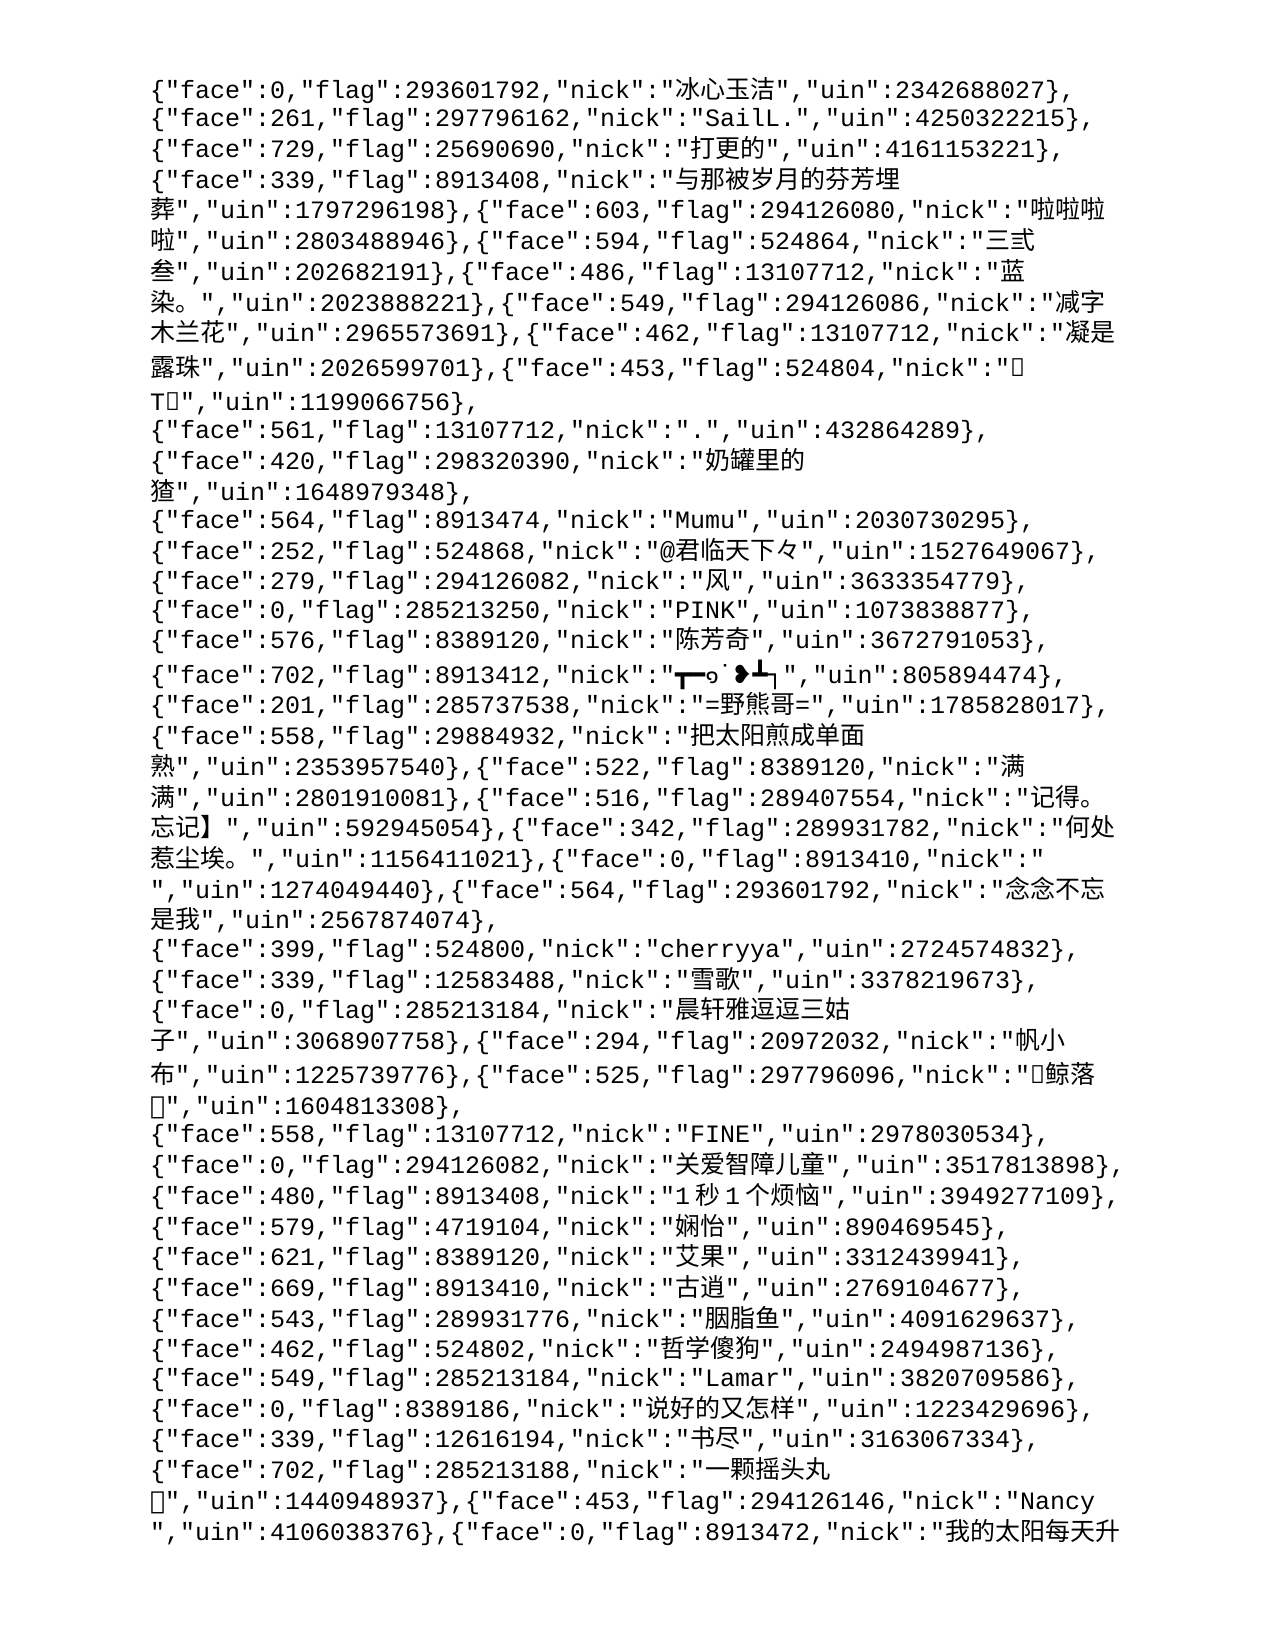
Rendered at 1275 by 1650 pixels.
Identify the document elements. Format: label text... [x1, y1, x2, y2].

text {"retcode":0,"result":{"friends":[{"flag":32,"uin":1977672877,"categories":8},{"flag":4,"uin":181332434,"categories":1},{"flag":16,"uin":1088436431,"categories":4},{"flag":0,"uin":941096745,"categories":0},{"flag":0,"uin":1585151611,"categories":0},{"flag":32,"uin":1805276168,"categories":8},{"flag":4,"uin":4096305117,"categories":1},{"flag":56,"uin":286207818,"categories":14},{"flag":24,"uin":1125327405,"categories":6},{"flag":0,"uin":1497473138,"categories":0},{"flag":0,"uin":2739990128,"categories":0},{"flag":0,"uin":1983256516,"categories":0},{"flag":4,"uin":2388335033,"categories":1},{"flag":40,"uin":1147705927,"categories":10},{"flag":52,"uin":2530017767,"categories":13},{"flag":24,"uin":1026406039,"categories":6},{"flag":52,"uin":1375142875,"categories":13},{"flag":60,"uin":741902648,"categories":15},{"flag":0,"uin":4017862415,"categories":0},{"flag":0,"uin":1029088018,"categories":0},{"flag":0,"uin":3264467930,"categories":0},{"flag":0,"uin":1390006806,"categories":0},{"flag":0,"uin":2059604775,"categories":0},{"flag":40,"uin":2039282992,"categories":10},{"flag":0,"uin":1748315047,"categories":0},{"flag":16,"uin":3395792869,"categories":4},{"flag":52,"uin":338614470,"categories":13},{"flag":32,"uin":2291420747,"categories":8},{"flag":56,"uin":3714169466,"categories":14},{"flag":60,"uin":2853954420,"categories":15},{"flag":0,"uin":2028112766,"categories":0},{"flag":52,"uin":3721554358,"categories":13},{"flag":40,"uin":3941231838,"categories":10},{"flag":0,"uin":2887505048,"categories":0},{"flag":0,"uin":2039443837,"categories":0},{"flag":40,"uin":1103178674,"categories":10},{"flag":8,"uin":2213006936,"categories":2},{"flag":52,"uin":3453345269,"categories":13},{"flag":16,"uin":2195235714,"categories":4},{"flag":32,"uin":3367345670,"categories":8},{"flag":4,"uin":3749770206,"categories":1},{"flag":4,"uin":2217980774,"categories":1},{"flag":32,"uin":1768968391,"categories":8},{"flag":8,"uin":3068714852,"categories":2},{"flag":4,"uin":762383890,"categories":1},{"flag":28,"uin":404339376,"categories":7},{"flag":0,"uin":2804606680,"categories":0},{"flag":4,"uin":3340055802,"categories":1},{"flag":56,"uin":173571341,"categories":14},{"flag":40,"uin":3486101389,"categories":10},{"flag":0,"uin":3767128771,"categories":0},{"flag":4,"uin":557137673,"categories":1},{"flag":0,"uin":2694880204,"categories":0},{"flag":4,"uin":2496045888,"categories":1},{"flag":0,"uin":503024004,"categories":0},{"flag":8,"uin":872796548,"categories":2},{"flag":8,"uin":423615412,"categories":2},{"flag":8,"uin":3059888435,"categories":2},{"flag":16,"uin":3783015922,"categories":4},{"flag":0,"uin":4081762853,"categories":0},{"flag":56,"uin":953196783,"categories":14},{"flag":4,"uin":994577360,"categories":1},{"flag":0,"uin":1193299925,"categories":0},{"flag":16,"uin":2540143575,"categories":4},{"flag":16,"uin":3827644828,"categories":4},{"flag":16,"uin":24371531,"categories":4},{"flag":0,"uin":1838484033,"categories":0},{"flag":40,"uin":742731984,"categories":10},{"flag":4,"uin":3745815829,"categories":1},{"flag":52,"uin":2012332422,"categories":13},{"flag":4,"uin":3047749658,"categories":1},{"flag":40,"uin":3556411222,"categories":10},{"flag":4,"uin":2701913422,"categories":1},{"flag":12,"uin":846741097,"categories":3},{"flag":0,"uin":3679184373,"categories":0},{"flag":0,"uin":2201253718,"categories":0},{"flag":56,"uin":368944306,"categories":14},{"flag":0,"uin":1355657380,"categories":0},{"flag":4,"uin":2314820738,"categories":1},{"flag":4,"uin":2523780541,"categories":1},{"flag":4,"uin":1967295926,"categories":1},{"flag":60,"uin":3025752515,"categories":15},{"flag":8,"uin":2972743509,"categories":2},{"flag":0,"uin":672544641,"categories":0},{"flag":4,"uin":870121305,"categories":1},{"flag":8,"uin":103862768,"categories":2},{"flag":8,"uin":2204872800,"categories":2},{"flag":4,"uin":2664429340,"categories":1},{"flag":28,"uin":2154140065,"categories":7},{"flag":0,"uin":422325932,"categories":0},{"flag":52,"uin":3712918149,"categories":13},{"flag":60,"uin":1078311989,"categories":15},{"flag":4,"uin":3684174950,"categories":1},{"flag":0,"uin":3094356795,"categories":0},{"flag":8,"uin":1661527163,"categories":2},{"flag":180,"uin":2423761838,"categories":13},{"flag":0,"uin":454094870,"categories":0},{"flag":52,"uin":2529801540,"categories":13},{"flag":4,"uin":4141049519,"categories":1},{"flag":16,"uin":2283606403,"categories":4},{"flag":4,"uin":2065586646,"categories":1},{"flag":4,"uin":3851402153,"categories":1},{"flag":0,"uin":3277047291,"categories":0},{"flag":4,"uin":1936321019,"categories":1},{"flag":16,"uin":4235856648,"categories":4},{"flag":52,"uin":3076685576,"categories":13},{"flag":52,"uin":1316903305,"categories":13},{"flag":0,"uin":4195509427,"categories":0},{"flag":8,"uin":3044831726,"categories":2},{"flag":56,"uin":820228441,"categories":14},{"flag":4,"uin":3386157348,"categories":1},{"flag":4,"uin":531222214,"categories":1},{"flag":4,"uin":2642720843,"categories":1},{"flag":56,"uin":3659999570,"categories":14},{"flag":60,"uin":54246419,"categories":15},{"flag":24,"uin":4260761366,"categories":6},{"flag":4,"uin":3297378557,"categories":1},{"flag":0,"uin":4268887161,"categories":0},{"flag":0,"uin":1633070284,"categories":0},{"flag":0,"uin":541297462,"categories":0},{"flag":8,"uin":3866683781,"categories":2},{"flag":16,"uin":3149378299,"categories":4},{"flag":24,"uin":358662936,"categories":6},{"flag":0,"uin":473553330,"categories":0},{"flag":56,"uin":2077016718,"categories":14},{"flag":40,"uin":1738680229,"categories":10},{"flag":56,"uin":2253793653,"categories":14},{"flag":8,"uin":2037083134,"categories":2},{"flag":0,"uin":820429602,"categories":0},{"flag":0,"uin":1019040402,"categories":0},{"flag":40,"uin":2493090829,"categories":10},{"flag":8,"uin":2929705342,"categories":2},{"flag":36,"uin":460677229,"categories":9},{"flag":56,"uin":3455013325,"categories":14},{"flag":40,"uin":2850645815,"categories":10},{"flag":4,"uin":3277943363,"categories":1},{"flag":60,"uin":680821533,"categories":15},{"flag":16,"uin":2568018606,"categories":4},{"flag":8,"uin":3793664627,"categories":2},{"flag":40,"uin":1190783551,"categories":10},{"flag":0,"uin":2066798362,"categories":0},{"flag":16,"uin":91356596,"categories":4},{"flag":40,"uin":4095632478,"categories":10},{"flag":16,"uin":1733302369,"categories":4},{"flag":0,"uin":2792243439,"categories":0},{"flag":40,"uin":4005201857,"categories":10},{"flag":4,"uin":3262958785,"categories":1},{"flag":0,"uin":3654423141,"categories":0},{"flag":0,"uin":3343422046,"categories":0},{"flag":16,"uin":1577047633,"categories":4},{"flag":4,"uin":49380132,"categories":1},{"flag":24,"uin":3720171744,"categories":6},{"flag":16,"uin":3284866365,"categories":4},{"flag":56,"uin":671367841,"categories":14},{"flag":40,"uin":4246366141,"categories":10},{"flag":4,"uin":1269370612,"categories":1},{"flag":12,"uin":777581083,"categories":3},{"flag":16,"uin":1908794158,"categories":4},{"flag":28,"uin":1720972474,"categories":7},{"flag":16,"uin":3474328382,"categories":4},{"flag":52,"uin":2214464719,"categories":13},{"flag":0,"uin":1113654174,"categories":0},{"flag":0,"uin":1924991718,"categories":0},{"flag":40,"uin":1646577952,"categories":10},{"flag":0,"uin":4195594865,"categories":0},{"flag":56,"uin":1529899454,"categories":14},{"flag":16,"uin":1431876177,"categories":4},{"flag":40,"uin":2513566115,"categories":10},{"flag":12,"uin":2342688027,"categories":3},{"flag":60,"uin":4250322215,"categories":15},{"flag":56,"uin":4161153221,"categories":14},{"flag":0,"uin":1797296198,"categories":0},{"flag":56,"uin":2803488946,"categories":14},{"flag":8,"uin":202682191,"categories":2},{"flag":0,"uin":2023888221,"categories":0},{"flag":0,"uin":2965573691,"categories":0},{"flag":12,"uin":2026599701,"categories":3},{"flag":48,"uin":1199066756,"categories":12},{"flag":8,"uin":432864289,"categories":2},{"flag":0,"uin":1648979348,"categories":0},{"flag":8,"uin":2030730295,"categories":2},{"flag":36,"uin":1527649067,"categories":9},{"flag":56,"uin":3633354779,"categories":14},{"flag":16,"uin":1073838877,"categories":4},{"flag":0,"uin":3672791053,"categories":0},{"flag":0,"uin":805894474,"categories":0},{"flag":60,"uin":1785828017,"categories":15},{"flag":60,"uin":2353957540,"categories":15},{"flag":16,"uin":2801910081,"categories":4},{"flag":24,"uin":592945054,"categories":6},{"flag":0,"uin":1156411021,"categories":0},{"flag":4,"uin":1274049440,"categories":1},{"flag":16,"uin":2567874074,"categories":4},{"flag":56,"uin":2724574832,"categories":14},{"flag":40,"uin":3378219673,"categories":10},{"flag":56,"uin":3068907758,"categories":14},{"flag":16,"uin":1225739776,"categories":4},{"flag":56,"uin":1604813308,"categories":14},{"flag":0,"uin":2978030534,"categories":0},{"flag":4,"uin":3517813898,"categories":1},{"flag":16,"uin":3949277109,"categories":4},{"flag":12,"uin":890469545,"categories":3},{"flag":16,"uin":3312439941,"categories":4},{"flag":8,"uin":2769104677,"categories":2},{"flag":40,"uin":4091629637,"categories":10},{"flag":4,"uin":2494987136,"categories":1},{"flag":0,"uin":3820709586,"categories":0},{"flag":4,"uin":1223429696,"categories":1},{"flag":0,"uin":3163067334,"categories":0},{"flag":56,"uin":1440948937,"categories":14},{"flag":24,"uin":4106038376,"categories":6},{"flag":0,"uin":4213490044,"categories":0},{"flag":16,"uin":104731760,"categories":4},{"flag":4,"uin":1378558763,"categories":1},{"flag":24,"uin":1716309025,"categories":6},{"flag":24,"uin":2577553388,"categories":6},{"flag":24,"uin":2113477161,"categories":6},{"flag":40,"uin":763811300,"categories":10},{"flag":56,"uin":1277261631,"categories":14},{"flag":4,"uin":1156618760,"categories":1},{"flag":40,"uin":1538845058,"categories":10},{"flag":40,"uin":3817764977,"categories":10},{"flag":8,"uin":4095309896,"categories":2},{"flag":8,"uin":4189826169,"categories":2},{"flag":16,"uin":2210825551,"categories":4},{"flag":24,"uin":1852029622,"categories":6},{"flag":0,"uin":365713189,"categories":0},{"flag":56,"uin":3806751814,"categories":14},{"flag":0,"uin":861491298,"categories":0},{"flag":36,"uin":1097773474,"categories":9},{"flag":0,"uin":1570744274,"categories":0},{"flag":56,"uin":4256126939,"categories":14},{"flag":0,"uin":3350965508,"categories":0},{"flag":40,"uin":950237266,"categories":10},{"flag":0,"uin":151684000,"categories":0},{"flag":40,"uin":1441627253,"categories":10},{"flag":56,"uin":687799544,"categories":14},{"flag":56,"uin":1772588817,"categories":14},{"flag":8,"uin":27297742,"categories":2},{"flag":16,"uin":1928697133,"categories":4},{"flag":8,"uin":308911789,"categories":2},{"flag":0,"uin":1561562393,"categories":0},{"flag":56,"uin":274465593,"categories":14},{"flag":56,"uin":214623348,"categories":14},{"flag":24,"uin":3371971021,"categories":6},{"flag":24,"uin":2718128011,"categories":6},{"flag":40,"uin":785644274,"categories":10},{"flag":56,"uin":3877792724,"categories":14},{"flag":24,"uin":1645723024,"categories":6},{"flag":40,"uin":1695307879,"categories":10},{"flag":40,"uin":793715980,"categories":10},{"flag":0,"uin":686188473,"categories":0},{"flag":40,"uin":4106253649,"categories":10},{"flag":24,"uin":2899526214,"categories":6},{"flag":8,"uin":1110137406,"categories":2},{"flag":8,"uin":2580704359,"categories":2},{"flag":8,"uin":2050968098,"categories":2},{"flag":8,"uin":627799510,"categories":2},{"flag":0,"uin":799614558,"categories":0},{"flag":60,"uin":1133013151,"categories":15},{"flag":40,"uin":1934469538,"categories":10},{"flag":28,"uin":2806771956,"categories":7},{"flag":4,"uin":4051144137,"categories":1},{"flag":4,"uin":1758883317,"categories":1},{"flag":0,"uin":1966274612,"categories":0},{"flag":40,"uin":2112703993,"categories":10},{"flag":36,"uin":602181312,"categories":9},{"flag":16,"uin":2512670497,"categories":4},{"flag":24,"uin":1917702288,"categories":6},{"flag":16,"uin":3708862873,"categories":4},{"flag":40,"uin":249442008,"categories":10},{"flag":60,"uin":1833509900,"categories":15},{"flag":0,"uin":887594263,"categories":0},{"flag":32,"uin":766497619,"categories":8},{"flag":24,"uin":2638781884,"categories":6},{"flag":0,"uin":3085155043,"categories":0},{"flag":24,"uin":3758830631,"categories":6},{"flag":0,"uin":1323525072,"categories":0},{"flag":56,"uin":4176151438,"categories":14},{"flag":56,"uin":3510012239,"categories":14},{"flag":24,"uin":4193103269,"categories":6},{"flag":40,"uin":4239830383,"categories":10},{"flag":56,"uin":2377771958,"categories":14},{"flag":0,"uin":1726221749,"categories":0},{"flag":12,"uin":2861633915,"categories":3},{"flag":56,"uin":3004507308,"categories":14},{"flag":12,"uin":1824214288,"categories":3},{"flag":24,"uin":320664662,"categories":6},{"flag":52,"uin":3762129043,"categories":13},{"flag":0,"uin":2417659070,"categories":0},{"flag":8,"uin":1630280990,"categories":2},{"flag":40,"uin":3053634866,"categories":10},{"flag":0,"uin":1383364091,"categories":0},{"flag":24,"uin":948901744,"categories":6},{"flag":24,"uin":452606520,"categories":6},{"flag":0,"uin":1430148815,"categories":0},{"flag":56,"uin":2361233545,"categories":14},{"flag":4,"uin":2607342395,"categories":1},{"flag":60,"uin":2514390106,"categories":15},{"flag":0,"uin":3212298566,"categories":0},{"flag":0,"uin":1180436080,"categories":0},{"flag":8,"uin":620934961,"categories":2},{"flag":0,"uin":1453307694,"categories":0},{"flag":28,"uin":4186464775,"categories":7},{"flag":0,"uin":1742243536,"categories":0},{"flag":0,"uin":1023362171,"categories":0}],"marknames":[{"uin":1977672877,"markname":"麦水科","type":0},{"uin":1088436431,"markname":"钟玲","type":0},{"uin":1585151611,"markname":"崔","type":0},{"uin":1805276168,"markname":"徐庆钟","type":0},{"uin":4096305117,"markname":"林佳豪","type":0},{"uin":286207818,"markname":"郭芳","type":0},{"uin":1125327405,"markname":"任传佳","type":0},{"uin":1497473138,"markname":"武汉地区负责人","type":0},{"uin":2739990128,"markname":"二中","type":0},{"uin":1983256516,"markname":"宋红莹教官","type":0},{"uin":2388335033,"markname":"张家豪","type":0},{"uin":1147705927,"markname":"虞达靖(十二届)","type":0},{"uin":2530017767,"markname":"麦薇","type":0},{"uin":1026406039,"markname":"卢涵","type":0},{"uin":1375142875,"markname":"欧琳","type":0},{"uin":741902648,"markname":"何桦","type":0},{"uin":4017862415,"markname":"刘洋","type":0},{"uin":1029088018,"markname":"。。。。。","type":0},{"uin":1390006806,"markname":"qq音速家族","type":0},{"uin":2059604775,"markname":"张晟凯自强","type":0},{"uin":2039282992,"markname":"鄂永芳","type":0},{"uin":1748315047,"markname":"小哄~(^V^)","type":0},{"uin":3395792869,"markname":"鸭子","type":0},{"uin":338614470,"markname":"杨泽敏","type":0},{"uin":3714169466,"markname":"廖敏","type":0},{"uin":2853954420,"markname":"罗家霖","type":0},{"uin":2028112766,"markname":"周雨梅","type":0},{"uin":3721554358,"markname":"赵珊莹","type":0},{"uin":3941231838,"markname":"十三届：李勇浩","type":0},{"uin":2887505048,"markname":"柳高地信学妹","type":0},{"uin":2039443837,"markname":"李万哲","type":0},{"uin":1103178674,"markname":"写作部：曾建姣","type":0},{"uin":2213006936,"markname":"陆秋丹","type":0},{"uin":3453345269,"markname":"张人干","type":0},{"uin":2195235714,"markname":"莫惠琴","type":0},{"uin":3367345670,"markname":"龙旭达","type":0},{"uin":3749770206,"markname":"黄维正","type":0},{"uin":2217980774,"markname":"大头","type":0},{"uin":3068714852,"markname":"赖系","type":0},{"uin":762383890,"markname":"大头","type":0},{"uin":2804606680,"markname":"吴锦波","type":0},{"uin":3340055802,"markname":"董斯斯","type":0},{"uin":173571341,"markname":"潘晓芸","type":0},{"uin":3486101389,"markname":"董婷婷","type":0},{"uin":3767128771,"markname":"15-资环-杨航025-116","type":0},{"uin":557137673,"markname":"虞思皓","type":0},{"uin":2694880204,"markname":"地信制图江燕桦","type":0},{"uin":2496045888,"markname":"啊蒋","type":0},{"uin":503024004,"markname":"王玥瑶","type":0},{"uin":872796548,"markname":" 冼蕾","type":0},{"uin":423615412,"markname":"潘泓江","type":0},{"uin":3059888435,"markname":"董霖明","type":0},{"uin":3783015922,"markname":"董富瑞","type":0},{"uin":4081762853,"markname":"15-地信-武景岳","type":0},{"uin":953196783,"markname":"邱闲","type":0},{"uin":994577360,"markname":"陈刘云","type":0},{"uin":1193299925,"markname":"略懂-康雨豪","type":0},{"uin":2540143575,"markname":"董鑫明","type":0},{"uin":3827644828,"markname":"N≡N","type":0},{"uin":24371531,"markname":"廖频","type":0},{"uin":1838484033,"markname":"15-地信-张慧","type":0},{"uin":742731984,"markname":"副社长李青云","type":0},{"uin":3745815829,"markname":"黎明兵","type":0},{"uin":2012332422,"markname":"潘俊霖","type":0},{"uin":3047749658,"markname":"董刚玉","type":0},{"uin":3556411222,"markname":"岑祚保","type":0},{"uin":2701913422,"markname":"冯月的mam","type":0},{"uin":846741097,"markname":"大姑姑","type":0},{"uin":3679184373,"markname":"冯玉乾","type":0},{"uin":2201253718,"markname":"14柳高徐汐","type":0},{"uin":368944306,"markname":"蒋跃兰","type":0},{"uin":1355657380,"markname":"学姐14号兰志娴","type":0},{"uin":2314820738,"markname":"李希靖","type":0},{"uin":2523780541,"markname":"李慧雯","type":0},{"uin":1967295926,"markname":"韦静茜","type":0},{"uin":3025752515,"markname":"谭济莎","type":0},{"uin":2972743509,"markname":"张强","type":0},{"uin":672544641,"markname":"14-地信-李郑宇","type":0},{"uin":870121305,"markname":"黎俊麟","type":0},{"uin":103862768,"markname":"邱俊源","type":0},{"uin":2204872800,"markname":"邓荻琛","type":0},{"uin":2664429340,"markname":"林楚莹","type":0},{"uin":422325932,"markname":"惠紫卿","type":0},{"uin":3712918149,"markname":"梁翀","type":0},{"uin":1078311989,"markname":"黄柳君","type":0},{"uin":3684174950,"markname":" 朱思娜","type":0},{"uin":3094356795,"markname":"谢煜晨","type":0},{"uin":1661527163,"markname":"豪弟","type":0},{"uin":2423761838,"markname":"黄振旸","type":0},{"uin":454094870,"markname":"何晓辉","type":0},{"uin":2529801540,"markname":"黄晨","type":0},{"uin":4141049519,"markname":"张灵玉","type":0},{"uin":2283606403,"markname":"妹","type":0},{"uin":2065586646,"markname":"陈俪萱","type":0},{"uin":3851402153,"markname":"于春堃","type":0},{"uin":3277047291,"markname":" 地信3班 朱正","type":0},{"uin":1936321019,"markname":"吴凌","type":0},{"uin":4235856648,"markname":"许艺龄","type":0},{"uin":3076685576,"markname":"邱昱","type":0},{"uin":1316903305,"markname":"严焱","type":0},{"uin":4195509427,"markname":"遥感陈江媛","type":0},{"uin":3044831726,"markname":"邓沂昕","type":0},{"uin":820228441,"markname":"李浩玮","type":0},{"uin":3386157348,"markname":"蒋晓君","type":0},{"uin":531222214,"markname":"韦德力","type":0},{"uin":2642720843,"markname":"覃思琦","type":0},{"uin":3659999570,"markname":"卢芳安","type":0},{"uin":54246419,"markname":"覃丽冰","type":0},{"uin":4260761366,"markname":"罗静","type":0},{"uin":3297378557,"markname":"周鹏祥","type":0},{"uin":4268887161,"markname":"15-资环-慕航116","type":0},{"uin":1633070284,"markname":"社会学 叶佳韵","type":0},{"uin":541297462,"markname":"刘宇森","type":0},{"uin":3866683781,"markname":"莫丹琳","type":0},{"uin":3149378299,"markname":"林瑶","type":0},{"uin":358662936,"markname":"梁国芳","type":0},{"uin":473553330,"markname":"胡琦","type":0},{"uin":2077016718,"markname":"刘科龙","type":0},{"uin":1738680229,"markname":"写作部：张慧敏","type":0},{"uin":2253793653,"markname":"李梦洁","type":0},{"uin":2037083134,"markname":"梁舒","type":0},{"uin":820429602,"markname":"金逸陶","type":0},{"uin":1019040402,"markname":"产品组 李耳冉","type":0},{"uin":2493090829,"markname":"董秀珍","type":0},{"uin":2929705342,"markname":"恒星","type":0},{"uin":460677229,"markname":"陶建宁","type":0},{"uin":3455013325,"markname":"钟瑞彬","type":0},{"uin":2850645815,"markname":"钟奋忠","type":0},{"uin":3277943363,"markname":"钟杭利","type":0},{"uin":680821533,"markname":"欧婷","type":0},{"uin":2568018606,"markname":"陈日红","type":0},{"uin":3793664627,"markname":"陶玉华","type":0},{"uin":1190783551,"markname":"钟奋忠","type":0},{"uin":2066798362,"markname":"程家伟","type":0},{"uin":91356596,"markname":" 覃邡蘇","type":0},{"uin":4095632478,"markname":"宣传部：卿宁","type":0},{"uin":1733302369,"markname":"程榜昇","type":0},{"uin":2792243439,"markname":"中文-李雯","type":0},{"uin":4005201857,"markname":"人事部；植成园","type":0},{"uin":3262958785,"markname":"何清","type":0},{"uin":3654423141,"markname":"雷超然","type":0},{"uin":3343422046,"markname":"吕剑伦","type":0},{"uin":1577047633,"markname":"李阳","type":0},{"uin":49380132,"markname":"容叶枫","type":0},{"uin":3720171744,"markname":"黄怡","type":0},{"uin":3284866365,"markname":"谢佳秀","type":0},{"uin":671367841,"markname":"贾哲铖","type":0},{"uin":4246366141,"markname":"编辑部:麦素娇","type":0},{"uin":1269370612,"markname":"杨懿","type":0},{"uin":777581083,"markname":"小姑姑","type":0},{"uin":3474328382,"markname":"黄芃曦","type":0},{"uin":2214464719,"markname":"何梓妍","type":0},{"uin":1113654174,"markname":"金星","type":0},{"uin":1924991718,"markname":"杨钦","type":0},{"uin":1646577952,"markname":"美编部：郑世龙","type":0},{"uin":4195594865,"markname":"陈施旅","type":0},{"uin":1529899454,"markname":"潘秋连","type":0},{"uin":1431876177,"markname":"钟云萍","type":0},{"uin":2513566115,"markname":"苏群超","type":0},{"uin":4250322215,"markname":"梁帆","type":0},{"uin":4161153221,"markname":"董耕","type":0},{"uin":1797296198,"markname":"柳高唐小宇","type":0},{"uin":2803488946,"markname":"冼雪连","type":0},{"uin":202682191,"markname":"李红","type":0},{"uin":2023888221,"markname":"霍坤","type":0},{"uin":2965573691,"markname":"15 地信 葛晖","type":0},{"uin":2026599701,"markname":"舅娘","type":0},{"uin":432864289,"markname":"庄舒麟","type":0},{"uin":1648979348,"markname":"16-河南-赵紫远","type":0},{"uin":2030730295,"markname":"二龙","type":0},{"uin":1527649067,"markname":"梁大润","type":0},{"uin":1073838877,"markname":"黄思宁","type":0},{"uin":3672791053,"markname":"体育部陈芳奇","type":0},{"uin":805894474,"markname":"王廷宇720","type":0},{"uin":1785828017,"markname":"潘科宇","type":0},{"uin":2353957540,"markname":"王燕","type":0},{"uin":2801910081,"markname":"钟昕","type":0},{"uin":592945054,"markname":"杨瑞强(十六届)","type":0},{"uin":1156411021,"markname":"地信4班 王梦雪","type":0},{"uin":1274049440,"markname":"谢孟宁","type":0},{"uin":2567874074,"markname":"黎丽莉","type":0},{"uin":2724574832,"markname":"邱靖茜","type":0},{"uin":3378219673,"markname":"廖恢鹏","type":0},{"uin":3068907758,"markname":"钟秀兰","type":0},{"uin":1225739776,"markname":"邹雅静","type":0},{"uin":1604813308,"markname":"罗新芸","type":0},{"uin":2978030534,"markname":"学委","type":0},{"uin":3517813898,"markname":"陈卓婷","type":0},{"uin":3949277109,"markname":"卢阳","type":0},{"uin":3312439941,"markname":"周福强","type":0},{"uin":2769104677,"markname":"潘鸿","type":0},{"uin":4091629637,"markname":"记者部：吴霞","type":0},{"uin":2494987136,"markname":"董荷晨","type":0},{"uin":3820709586,"markname":"15-资环-何义国","type":0},{"uin":1223429696,"markname":"覃思琦","type":0},{"uin":3163067334,"markname":"15—资环—冷晔衡0","type":0},{"uin":1440948937,"markname":"卢梁","type":0},{"uin":4106038376,"markname":"记者部：杨春玉","type":0},{"uin":4213490044,"markname":"16广西石珊珊","type":0},{"uin":104731760,"markname":"钟玲","type":0},{"uin":1378558763,"markname":"王毓江","type":0},{"uin":1716309025,"markname":"编辑部钟薇","type":0},{"uin":2577553388,"markname":"岑静萍","type":0},{"uin":2113477161,"markname":"陈...","type":0},{"uin":763811300,"markname":"董小琴","type":0},{"uin":1277261631,"markname":"钟晓虹","type":0},{"uin":1156618760,"markname":"程鹏","type":0},{"uin":1538845058,"markname":" 黄蔼蓉","type":0},{"uin":3817764977,"markname":"陶啊莲","type":0},{"uin":4095309896,"markname":"钟京怡","type":0},{"uin":4189826169,"markname":"廖绪彬","type":0},{"uin":2210825551,"markname":"董翠莲","type":0},{"uin":1852029622,"markname":"陶善豪","type":0},{"uin":365713189,"markname":"15-地信-吴林颖-126-","type":0},{"uin":3806751814,"markname":"潘新会","type":0},{"uin":861491298,"markname":"赵妈","type":0},{"uin":1097773474,"markname":"潘任安","type":0},{"uin":1570744274,"markname":"15-地信-段雨希-130-","type":0},{"uin":4256126939,"markname":"陶兴花","type":0},{"uin":3350965508,"markname":"刘佳佳","type":0},{"uin":950237266,"markname":"人事部：杨华华","type":0},{"uin":1441627253,"markname":"编辑部：李浩","type":0},{"uin":687799544,"markname":"潘绍玉","type":0},{"uin":27297742,"markname":"一中吧那个理科渣","type":0},{"uin":1928697133,"markname":"钟明峰","type":0},{"uin":308911789,"markname":"廖倍仪","type":0},{"uin":1561562393,"markname":"陆裕富","type":0},{"uin":274465593,"markname":"徐小妹","type":0},{"uin":214623348,"markname":"廖春","type":0},{"uin":3371971021,"markname":"董榕叶","type":0},{"uin":2718128011,"markname":"周明裕","type":0},{"uin":785644274,"markname":"毛辉","type":0},{"uin":3877792724,"markname":"董连娇","type":0},{"uin":1645723024,"markname":"刘钰杰","type":0},{"uin":1695307879,"markname":"杨扬","type":0},{"uin":793715980,"markname":"钟婷茹","type":0},{"uin":686188473,"markname":"简文韵","type":0},{"uin":4106253649,"markname":"陈杏芳","type":0},{"uin":2899526214,"markname":"潘丽丽","type":0},{"uin":1110137406,"markname":"董子健","type":0},{"uin":2580704359,"markname":"谢丽轩","type":0},{"uin":2050968098,"markname":"刘懿","type":0},{"uin":627799510,"markname":"朱茵","type":0},{"uin":799614558,"markname":"汪","type":0},{"uin":1133013151,"markname":"温晴","type":0},{"uin":1934469538,"markname":"何家慧","type":0},{"uin":2806771956,"markname":"李华","type":0},{"uin":4051144137,"markname":"骆俊地","type":0},{"uin":1758883317,"markname":"李逢欲","type":0},{"uin":1966274612,"markname":"纪煜杰","type":0},{"uin":2112703993,"markname":"陈玲","type":0},{"uin":602181312,"markname":"谢易秀","type":0},{"uin":2512670497,"markname":"覃芳秀","type":0},{"uin":1917702288,"markname":"钟易均","type":0},{"uin":3708862873,"markname":"QQ","type":0},{"uin":249442008,"markname":"植呈园","type":0},{"uin":1833509900,"markname":"刘凯妮","type":0},{"uin":887594263,"markname":"张佳楠-地四","type":0},{"uin":766497619,"markname":"唐绪富","type":0},{"uin":2638781884,"markname":"邓贤平","type":0},{"uin":3085155043,"markname":"马思","type":0},{"uin":3758830631,"markname":"陈雪","type":0},{"uin":4176151438,"markname":"刘燕","type":0},{"uin":3510012239,"markname":"莫求莲","type":0},{"uin":4193103269,"markname":"赵海莲","type":0},{"uin":2377771958,"markname":"罗丽珍","type":0},{"uin":1726221749,"markname":"13贺州张义立","type":0},{"uin":3004507308,"markname":"钟小英","type":0},{"uin":1824214288,"markname":"欧艳英","type":0},{"uin":320664662,"markname":"李玉娟","type":0},{"uin":3762129043,"markname":"肥兆","type":0},{"uin":2417659070,"markname":"柳高覃超","type":0},{"uin":1630280990,"markname":"陆鑫","type":0},{"uin":3053634866,"markname":"莫艳","type":0},{"uin":1383364091,"markname":"张曼丽","type":0},{"uin":948901744,"markname":"陶善豪","type":0},{"uin":452606520,"markname":"刘思萍","type":0},{"uin":1430148815,"markname":"地信3班 刘晓奎","type":0},{"uin":2361233545,"markname":"廖心华","type":0},{"uin":2514390106,"markname":"莫传键","type":0},{"uin":3212298566,"markname":"14-地信-郁婷婷","type":0},{"uin":1180436080,"markname":"物院微电刘森","type":0},{"uin":620934961,"markname":"一中那个理科","type":0},{"uin":1453307694,"markname":"16 经管 章千","type":0},{"uin":4186464775,"markname":"元旦同学","type":0},{"uin":1742243536,"markname":"焦明捷","type":0}],"categories":[{"index":0,"sort":2,"name":"none"},{"index":1,"sort":4,"name":"primary"},{"index":2,"sort":10,"name":"friend"},{"index":3,"sort":13,"name":"Relationship"},{"index":4,"sort":6,"name":"Middle"},{"index":5,"sort":19,"name":"another"},{"index":6,"sort":12,"name":"literature 2"},{"index":7,"sort":1,"name":""},{"index":8,"sort":9,"name":"master"},{"index":9,"sort":5,"name":" senior 1"},{"index":10,"sort":11,"name":"literature 1"},{"index":11,"sort":20,"name":"封权限"},{"index":12,"sort":3,"name":"。"},{"index":13,"sort":8,"name":"small"},{"index":14,"sort":7,"name":"senior 2"},{"index":15,"sort":14,"name":"again"}],"vipinfo":[{"vip_level":0,"u":2065586646,"is_vip":0},{"vip_level":0,"u":3851402153,"is_vip":0},{"vip_level":0,"u":3277047291,"is_vip":0},{"vip_level":0,"u":1936321019,"is_vip":0},{"vip_level":0,"u":4235856648,"is_vip":0},{"vip_level":0,"u":3076685576,"is_vip":0},{"vip_level":0,"u":1316903305,"is_vip":0},{"vip_level":0,"u":4195509427,"is_vip":0},{"vip_level":0,"u":3044831726,"is_vip":0},{"vip_level":0,"u":820228441,"is_vip":0},{"vip_level":0,"u":3386157348,"is_vip":0},{"vip_level":6,"u":531222214,"is_vip":1},{"vip_level":0,"u":2642720843,"is_vip":0},{"vip_level":0,"u":3659999570,"is_vip":0},{"vip_level":0,"u":54246419,"is_vip":0},{"vip_level":3,"u":4260761366,"is_vip":1},{"vip_level":0,"u":3297378557,"is_vip":0},{"vip_level":1,"u":4268887161,"is_vip":1},{"vip_level":0,"u":1633070284,"is_vip":0},{"vip_level":0,"u":541297462,"is_vip":0},{"vip_level":0,"u":3866683781,"is_vip":0},{"vip_level":5,"u":3149378299,"is_vip":1},{"vip_level":6,"u":358662936,"is_vip":1},{"vip_level":4,"u":473553330,"is_vip":1},{"vip_level":0,"u":2077016718,"is_vip":0},{"vip_level":7,"u":1738680229,"is_vip":1},{"vip_level":0,"u":2253793653,"is_vip":0},{"vip_level":0,"u":2037083134,"is_vip":0},{"vip_level":5,"u":820429602,"is_vip":1},{"vip_level":4,"u":1019040402,"is_vip":1},{"vip_level":0,"u":2493090829,"is_vip":0},{"vip_level":0,"u":2929705342,"is_vip":0},{"vip_level":0,"u":460677229,"is_vip":0},{"vip_level":0,"u":3455013325,"is_vip":0},{"vip_level":0,"u":2850645815,"is_vip":0},{"vip_level":0,"u":3277943363,"is_vip":0},{"vip_level":3,"u":680821533,"is_vip":1},{"vip_level":0,"u":2568018606,"is_vip":0},{"vip_level":0,"u":3793664627,"is_vip":0},{"vip_level":0,"u":1190783551,"is_vip":0},{"vip_level":0,"u":2066798362,"is_vip":0},{"vip_level":0,"u":91356596,"is_vip":0},{"vip_level":1,"u":4095632478,"is_vip":1},{"vip_level":0,"u":1733302369,"is_vip":0},{"vip_level":3,"u":2792243439,"is_vip":1},{"vip_level":0,"u":4005201857,"is_vip":0},{"vip_level":0,"u":3262958785,"is_vip":0},{"vip_level":4,"u":3654423141,"is_vip":1},{"vip_level":0,"u":3343422046,"is_vip":0},{"vip_level":0,"u":1577047633,"is_vip":0},{"vip_level":0,"u":793715980,"is_vip":0},{"vip_level":0,"u":686188473,"is_vip":0},{"vip_level":0,"u":4106253649,"is_vip":0},{"vip_level":0,"u":2899526214,"is_vip":0},{"vip_level":0,"u":1110137406,"is_vip":0},{"vip_level":0,"u":2580704359,"is_vip":0},{"vip_level":0,"u":2050968098,"is_vip":0},{"vip_level":0,"u":627799510,"is_vip":0},{"vip_level":0,"u":799614558,"is_vip":0},{"vip_level":0,"u":1133013151,"is_vip":0},{"vip_level":0,"u":1934469538,"is_vip":0},{"vip_level":0,"u":2806771956,"is_vip":0},{"vip_level":0,"u":4051144137,"is_vip":0},{"vip_level":0,"u":1758883317,"is_vip":0},{"vip_level":0,"u":1966274612,"is_vip":0},{"vip_level":0,"u":2112703993,"is_vip":0},{"vip_level":0,"u":602181312,"is_vip":0},{"vip_level":0,"u":2512670497,"is_vip":0},{"vip_level":0,"u":1917702288,"is_vip":0},{"vip_level":0,"u":3708862873,"is_vip":0},{"vip_level":0,"u":249442008,"is_vip":0},{"vip_level":4,"u":1833509900,"is_vip":1},{"vip_level":0,"u":887594263,"is_vip":0},{"vip_level":0,"u":766497619,"is_vip":0},{"vip_level":0,"u":2638781884,"is_vip":0},{"vip_level":0,"u":3085155043,"is_vip":0},{"vip_level":0,"u":3758830631,"is_vip":0},{"vip_level":0,"u":1323525072,"is_vip":0},{"vip_level":0,"u":4176151438,"is_vip":0},{"vip_level":0,"u":3510012239,"is_vip":0},{"vip_level":0,"u":4193103269,"is_vip":0},{"vip_level":0,"u":4239830383,"is_vip":0},{"vip_level":0,"u":2377771958,"is_vip":0},{"vip_level":3,"u":1726221749,"is_vip":1},{"vip_level":0,"u":2861633915,"is_vip":0},{"vip_level":0,"u":3004507308,"is_vip":0},{"vip_level":0,"u":1824214288,"is_vip":0},{"vip_level":0,"u":320664662,"is_vip":0},{"vip_level":0,"u":3762129043,"is_vip":0},{"vip_level":0,"u":2417659070,"is_vip":0},{"vip_level":0,"u":1630280990,"is_vip":0},{"vip_level":0,"u":3053634866,"is_vip":0},{"vip_level":0,"u":1383364091,"is_vip":0},{"vip_level":0,"u":948901744,"is_vip":0},{"vip_level":0,"u":452606520,"is_vip":0},{"vip_level":0,"u":1430148815,"is_vip":0},{"vip_level":0,"u":2361233545,"is_vip":0},{"vip_level":0,"u":2607342395,"is_vip":0},{"vip_level":0,"u":2514390106,"is_vip":0},{"vip_level":0,"u":3212298566,"is_vip":0},{"vip_level":0,"u":1977672877,"is_vip":0},{"vip_level":0,"u":181332434,"is_vip":0},{"vip_level":0,"u":1088436431,"is_vip":0},{"vip_level":0,"u":941096745,"is_vip":0},{"vip_level":6,"u":1585151611,"is_vip":1},{"vip_level":0,"u":1805276168,"is_vip":0},{"vip_level":0,"u":4096305117,"is_vip":0},{"vip_level":0,"u":286207818,"is_vip":0},{"vip_level":0,"u":1125327405,"is_vip":0},{"vip_level":0,"u":1497473138,"is_vip":0},{"vip_level":0,"u":2739990128,"is_vip":0},{"vip_level":0,"u":1983256516,"is_vip":0},{"vip_level":0,"u":2388335033,"is_vip":0},{"vip_level":0,"u":1147705927,"is_vip":0},{"vip_level":0,"u":2530017767,"is_vip":0},{"vip_level":0,"u":1026406039,"is_vip":0},{"vip_level":3,"u":1375142875,"is_vip":1},{"vip_level":2,"u":741902648,"is_vip":1},{"vip_level":1,"u":4017862415,"is_vip":1},{"vip_level":0,"u":1029088018,"is_vip":0},{"vip_level":0,"u":3264467930,"is_vip":0},{"vip_level":0,"u":1390006806,"is_vip":0},{"vip_level":0,"u":2059604775,"is_vip":0},{"vip_level":5,"u":2039282992,"is_vip":1},{"vip_level":2,"u":1748315047,"is_vip":1},{"vip_level":0,"u":3395792869,"is_vip":0},{"vip_level":0,"u":338614470,"is_vip":0},{"vip_level":0,"u":2291420747,"is_vip":0},{"vip_level":0,"u":3714169466,"is_vip":0},{"vip_level":6,"u":2853954420,"is_vip":1},{"vip_level":0,"u":2028112766,"is_vip":0},{"vip_level":0,"u":3721554358,"is_vip":0},{"vip_level":0,"u":3941231838,"is_vip":0},{"vip_level":0,"u":2887505048,"is_vip":0},{"vip_level":0,"u":2039443837,"is_vip":0},{"vip_level":6,"u":1103178674,"is_vip":1},{"vip_level":0,"u":2213006936,"is_vip":0},{"vip_level":0,"u":3453345269,"is_vip":0},{"vip_level":0,"u":2195235714,"is_vip":0},{"vip_level":0,"u":3367345670,"is_vip":0},{"vip_level":0,"u":3749770206,"is_vip":0},{"vip_level":0,"u":2217980774,"is_vip":0},{"vip_level":0,"u":1768968391,"is_vip":0},{"vip_level":7,"u":3068714852,"is_vip":1},{"vip_level":0,"u":762383890,"is_vip":0},{"vip_level":4,"u":404339376,"is_vip":1},{"vip_level":0,"u":2804606680,"is_vip":0},{"vip_level":0,"u":3340055802,"is_vip":0},{"vip_level":0,"u":173571341,"is_vip":0},{"vip_level":0,"u":3486101389,"is_vip":0},{"vip_level":0,"u":1180436080,"is_vip":0},{"vip_level":0,"u":1453307694,"is_vip":0},{"vip_level":0,"u":1023362171,"is_vip":0},{"vip_level":0,"u":620934961,"is_vip":0},{"vip_level":0,"u":4186464775,"is_vip":0},{"vip_level":0,"u":1742243536,"is_vip":0},{"vip_level":0,"u":3949277109,"is_vip":0},{"vip_level":0,"u":890469545,"is_vip":0},{"vip_level":0,"u":3312439941,"is_vip":0},{"vip_level":0,"u":2769104677,"is_vip":0},{"vip_level":0,"u":4091629637,"is_vip":0},{"vip_level":0,"u":2494987136,"is_vip":0},{"vip_level":0,"u":3820709586,"is_vip":0},{"vip_level":0,"u":1223429696,"is_vip":0},{"vip_level":0,"u":3163067334,"is_vip":0},{"vip_level":5,"u":1440948937,"is_vip":1},{"vip_level":0,"u":4106038376,"is_vip":0},{"vip_level":0,"u":4213490044,"is_vip":0},{"vip_level":0,"u":104731760,"is_vip":0},{"vip_level":0,"u":1378558763,"is_vip":0},{"vip_level":0,"u":1716309025,"is_vip":0},{"vip_level":0,"u":2577553388,"is_vip":0},{"vip_level":0,"u":2113477161,"is_vip":0},{"vip_level":0,"u":763811300,"is_vip":0},{"vip_level":0,"u":1277261631,"is_vip":0},{"vip_level":4,"u":1156618760,"is_vip":1},{"vip_level":0,"u":1538845058,"is_vip":0},{"vip_level":0,"u":3817764977,"is_vip":0},{"vip_level":0,"u":4095309896,"is_vip":0},{"vip_level":0,"u":4189826169,"is_vip":0},{"vip_level":0,"u":2210825551,"is_vip":0},{"vip_level":0,"u":1852029622,"is_vip":0},{"vip_level":0,"u":365713189,"is_vip":0},{"vip_level":0,"u":3806751814,"is_vip":0},{"vip_level":0,"u":861491298,"is_vip":0},{"vip_level":0,"u":1097773474,"is_vip":0},{"vip_level":0,"u":1570744274,"is_vip":0},{"vip_level":0,"u":4256126939,"is_vip":0},{"vip_level":0,"u":3350965508,"is_vip":0},{"vip_level":0,"u":950237266,"is_vip":0},{"vip_level":0,"u":151684000,"is_vip":0},{"vip_level":0,"u":1441627253,"is_vip":0},{"vip_level":0,"u":687799544,"is_vip":0},{"vip_level":0,"u":1772588817,"is_vip":0},{"vip_level":0,"u":27297742,"is_vip":0},{"vip_level":5,"u":1928697133,"is_vip":1},{"vip_level":0,"u":308911789,"is_vip":0},{"vip_level":3,"u":1561562393,"is_vip":1},{"vip_level":0,"u":274465593,"is_vip":0},{"vip_level":0,"u":214623348,"is_vip":0},{"vip_level":3,"u":3371971021,"is_vip":1},{"vip_level":0,"u":2718128011,"is_vip":0},{"vip_level":0,"u":785644274,"is_vip":0},{"vip_level":3,"u":3877792724,"is_vip":1},{"vip_level":0,"u":1645723024,"is_vip":0},{"vip_level":0,"u":1695307879,"is_vip":0},{"vip_level":0,"u":3767128771,"is_vip":0},{"vip_level":0,"u":3684174950,"is_vip":0},{"vip_level":0,"u":3094356795,"is_vip":0},{"vip_level":0,"u":557137673,"is_vip":0},{"vip_level":0,"u":953196783,"is_vip":0},{"vip_level":0,"u":103862768,"is_vip":0},{"vip_level":0,"u":2694880204,"is_vip":0},{"vip_level":0,"u":3679184373,"is_vip":0},{"vip_level":0,"u":368944306,"is_vip":0},{"vip_level":6,"u":1078311989,"is_vip":1},{"vip_level":0,"u":2423761838,"is_vip":0},{"vip_level":0,"u":2496045888,"is_vip":0},{"vip_level":0,"u":503024004,"is_vip":0},{"vip_level":0,"u":2540143575,"is_vip":0},{"vip_level":6,"u":1967295926,"is_vip":1},{"vip_level":0,"u":872796548,"is_vip":0},{"vip_level":0,"u":4081762853,"is_vip":0},{"vip_level":4,"u":3745815829,"is_vip":1},{"vip_level":0,"u":2972743509,"is_vip":0},{"vip_level":0,"u":2204872800,"is_vip":0},{"vip_level":0,"u":423615412,"is_vip":0},{"vip_level":0,"u":870121305,"is_vip":0},{"vip_level":0,"u":2283606403,"is_vip":0},{"vip_level":7,"u":3059888435,"is_vip":1},{"vip_level":0,"u":3827644828,"is_vip":0},{"vip_level":0,"u":2201253718,"is_vip":0},{"vip_level":0,"u":422325932,"is_vip":0},{"vip_level":1,"u":3783015922,"is_vip":1},{"vip_level":0,"u":3556411222,"is_vip":0},{"vip_level":0,"u":3025752515,"is_vip":0},{"vip_level":5,"u":994577360,"is_vip":1},{"vip_level":7,"u":3047749658,"is_vip":1},{"vip_level":0,"u":2154140065,"is_vip":0},{"vip_level":0,"u":1193299925,"is_vip":0},{"vip_level":0,"u":4141049519,"is_vip":0},{"vip_level":0,"u":24371531,"is_vip":0},{"vip_level":0,"u":1838484033,"is_vip":0},{"vip_level":4,"u":2012332422,"is_vip":1},{"vip_level":3,"u":2529801540,"is_vip":1},{"vip_level":2,"u":742731984,"is_vip":1},{"vip_level":0,"u":2701913422,"is_vip":0},{"vip_level":0,"u":1355657380,"is_vip":0},{"vip_level":0,"u":3712918149,"is_vip":0},{"vip_level":7,"u":454094870,"is_vip":1},{"vip_level":0,"u":846741097,"is_vip":0},{"vip_level":0,"u":2314820738,"is_vip":0},{"vip_level":5,"u":672544641,"is_vip":1},{"vip_level":0,"u":2523780541,"is_vip":0},{"vip_level":5,"u":2664429340,"is_vip":1},{"vip_level":4,"u":1661527163,"is_vip":1},{"vip_level":0,"u":49380132,"is_vip":0},{"vip_level":0,"u":1908794158,"is_vip":0},{"vip_level":3,"u":805894474,"is_vip":1},{"vip_level":0,"u":3720171744,"is_vip":0},{"vip_level":0,"u":1113654174,"is_vip":0},{"vip_level":3,"u":1924991718,"is_vip":1},{"vip_level":4,"u":2353957540,"is_vip":1},{"vip_level":0,"u":3517813898,"is_vip":0},{"vip_level":0,"u":3284866365,"is_vip":0},{"vip_level":0,"u":4250322215,"is_vip":0},{"vip_level":0,"u":202682191,"is_vip":0},{"vip_level":0,"u":432864289,"is_vip":0},{"vip_level":0,"u":671367841,"is_vip":0},{"vip_level":0,"u":2978030534,"is_vip":0},{"vip_level":0,"u":4246366141,"is_vip":0},{"vip_level":0,"u":2214464719,"is_vip":0},{"vip_level":0,"u":1269370612,"is_vip":0},{"vip_level":0,"u":2803488946,"is_vip":0},{"vip_level":0,"u":777581083,"is_vip":0},{"vip_level":0,"u":1529899454,"is_vip":0},{"vip_level":0,"u":1431876177,"is_vip":0},{"vip_level":0,"u":1720972474,"is_vip":0},{"vip_level":0,"u":2801910081,"is_vip":0},{"vip_level":0,"u":3378219673,"is_vip":0},{"vip_level":0,"u":1604813308,"is_vip":0},{"vip_level":0,"u":3474328382,"is_vip":0},{"vip_level":0,"u":4161153221,"is_vip":0},{"vip_level":0,"u":1797296198,"is_vip":0},{"vip_level":0,"u":1646577952,"is_vip":0},{"vip_level":3,"u":1156411021,"is_vip":1},{"vip_level":0,"u":2724574832,"is_vip":0},{"vip_level":0,"u":4195594865,"is_vip":0},{"vip_level":0,"u":2513566115,"is_vip":0},{"vip_level":0,"u":2342688027,"is_vip":0},{"vip_level":0,"u":2567874074,"is_vip":0},{"vip_level":0,"u":1225739776,"is_vip":0},{"vip_level":0,"u":2023888221,"is_vip":0},{"vip_level":0,"u":2026599701,"is_vip":0},{"vip_level":4,"u":1199066756,"is_vip":1},{"vip_level":0,"u":3068907758,"is_vip":0},{"vip_level":4,"u":2965573691,"is_vip":1},{"vip_level":0,"u":3633354779,"is_vip":0},{"vip_level":0,"u":1785828017,"is_vip":0},{"vip_level":2,"u":1648979348,"is_vip":1},{"vip_level":0,"u":1073838877,"is_vip":0},{"vip_level":0,"u":2030730295,"is_vip":0},{"vip_level":5,"u":1527649067,"is_vip":1},{"vip_level":0,"u":3672791053,"is_vip":0},{"vip_level":0,"u":1274049440,"is_vip":0},{"vip_level":0,"u":592945054,"is_vip":0}],"info":[{"face":153,"flag":524800,"nick":"元禾","uin":1977672877},{"face":0,"flag":0,"nick":"","uin":181332434},{"face":0,"flag":514,"nick":"二三事 ❁","uin":1088436431},{"face":96,"flag":285213250,"nick":"祝勇","uin":941096745},{"face":51,"flag":524806,"nick":"adon","uin":1585151611},{"face":36,"flag":13107776,"nick":"曲终人散","uin":1805276168},{"face":708,"flag":285213250,"nick":"Jh","uin":4096305117},{"face":0,"flag":297796096,"nick":"疯来疯去还是风🍁","uin":286207818},{"face":567,"flag":293601792,"nick":"RCHZ","uin":1125327405},{"face":603,"flag":13140546,"nick":"小哭包","uin":1497473138},{"face":525,"flag":294126146,"nick":"whatever♣","uin":2739990128},{"face":486,"flag":8913408,"nick":"Rayan","uin":1983256516},{"face":603,"flag":8913472,"nick":"Inis Mona","uin":2388335033},{"face":0,"flag":289931842,"nick":"止戈","uin":1147705927},{"face":0,"flag":13124098,"nick":"小麦薇","uin":2530017767},{"face":261,"flag":21496386,"nick":"观棋不弈","uin":1026406039},{"face":0,"flag":289931846,"nick":"十年而已","uin":1375142875},{"face":525,"flag":4719110,"nick":"DAISUKIH","uin":741902648},{"face":0,"flag":289931780,"nick":"Akshay","uin":4017862415},{"face":96,"flag":512,"nick":"易","uin":1029088018},{"face":177,"flag":12583424,"nick":"冥凝","uin":3264467930},{"face":630,"flag":298320450,"nick":" 兜","uin":1390006806},{"face":669,"flag":289931776,"nick":"西門東望","uin":2059604775},{"face":300,"flag":289931844,"nick":"asaasa","uin":2039282992},{"face":588,"flag":289964614,"nick":"太美好","uin":1748315047},{"face":0,"flag":17302018,"nick":"小珍珠。","uin":3395792869},{"face":0,"flag":4719170,"nick":"Oct.","uin":338614470},{"face":0,"flag":13107712,"nick":"无尽的爱","uin":2291420747},{"face":48,"flag":13107712,"nick":"♬ لياو مين♛","uin":3714169466},{"face":297,"flag":298320454,"nick":"飘","uin":2853954420},{"face":486,"flag":293601856,"nick":"爱吃辣椒的海绵宝宝","uin":2028112766},{"face":258,"flag":285737474,"nick":"Corals♞","uin":3721554358},{"face":0,"flag":298320450,"nick":"李勇浩 이용호 ♛","uin":3941231838},{"face":0,"flag":289964546,"nick":"Overtake Yesterday","uin":2887505048},{"face":579,"flag":289931840,"nick":"流亡者","uin":2039443837},{"face":0,"flag":289931780,"nick":"心有独钟","uin":1103178674},{"face":558,"flag":289931840,"nick":"花错","uin":2213006936},{"face":0,"flag":289931840,"nick":"。翊佚❀﹌","uin":3453345269},{"face":654,"flag":20972098,"nick":"与你 ","uin":2195235714},{"face":687,"flag":512,"nick":"静海深蓝","uin":3367345670},{"face":303,"flag":524800,"nick":"不，是你的","uin":3749770206},{"face":0,"flag":285737472,"nick":"∑═嗳昧═→","uin":2217980774},{"face":537,"flag":4719104,"nick":"marissa","uin":1768968391},{"face":0,"flag":289407558,"nick":" 大歪贼 ","uin":3068714852},{"face":525,"flag":8389120,"nick":"Mm先生","uin":762383890},{"face":528,"flag":4719174,"nick":"Anonymous","uin":404339376},{"face":567,"flag":294126080,"nick":"Brian Wuuuuuu","uin":2804606680},{"face":642,"flag":13107714,"nick":"Dong SS","uin":3340055802},{"face":543,"flag":8389120,"nick":"【破小孩】","uin":173571341},{"face":594,"flag":298320450,"nick":"咚咚咚。","uin":3486101389},{"face":381,"flag":298320450,"nick":"Hanging Tree ┓","uin":3767128771},{"face":525,"flag":285245952,"nick":"Z\u0026","uin":557137673},{"face":33,"flag":298320450,"nick":"I\u0027m clué","uin":2694880204},{"face":0,"flag":524800,"nick":"消失的德芙","uin":2496045888},{"face":348,"flag":13107714,"nick":"°▁ 不 贰°。","uin":503024004},{"face":0,"flag":289931842,"nick":" 呛口","uin":872796548},{"face":480,"flag":285737538,"nick":"BoomBoom_","uin":423615412},{"face":0,"flag":298320454,"nick":"高速开慢车\u0027","uin":3059888435},{"face":0,"flag":285737476,"nick":"Wangcai","uin":3783015922},{"face":549,"flag":4719104,"nick":"YZWDS","uin":4081762853},{"face":0,"flag":524866,"nick":"感情大狗","uin":953196783},{"face":0,"flag":8913510,"nick":" 刘情深","uin":994577360},{"face":525,"flag":298320450,"nick":"淏龑＆天靖居士♂","uin":1193299925},{"face":525,"flag":294126082,"nick":"歪鼻子木头先生","uin":2540143575},{"face":120,"flag":298320450,"nick":"Jori","uin":3827644828},{"face":168,"flag":285213184,"nick":".我愿穷尽一生.","uin":24371531},{"face":594,"flag":289931842,"nick":"送你一颗子弹.","uin":1838484033},{"face":543,"flag":298353156,"nick":"目标实践者-青云","uin":742731984},{"face":0,"flag":289931846,"nick":"Ice","uin":3745815829},{"face":747,"flag":289407556,"nick":"张莉君🌟","uin":2012332422},{"face":471,"flag":289931846,"nick":"UNO.","uin":3047749658},{"face":603,"flag":289931778,"nick":"我的女人是天皇老子，","uin":3556411222},{"face":393,"flag":16777728,"nick":"不喜不怒不笑不哭不悲不忿","uin":2701913422},{"face":513,"flag":8913409,"nick":"紫色贝壳","uin":846741097},{"face":603,"flag":285770306,"nick":"fuel","uin":3679184373},{"face":597,"flag":25690690,"nick":"XX","uin":2201253718},{"face":300,"flag":289407488,"nick":"Summer","uin":368944306},{"face":246,"flag":4719104,"nick":"奥地利紅。","uin":1355657380},{"face":414,"flag":524800,"nick":"小西哇","uin":2314820738},{"face":603,"flag":289407554,"nick":"金刚女姐姐","uin":2523780541},{"face":483,"flag":21496390,"nick":"莱茵哈德","uin":1967295926},{"face":594,"flag":4194816,"nick":"背著書包闖天下","uin":3025752515},{"face":780,"flag":289407490,"nick":"ZZLLM","uin":2972743509},{"face":480,"flag":8913478,"nick":"我种下一颗种子","uin":672544641},{"face":174,"flag":13107776,"nick":"扰電姬丶麟非雪","uin":870121305},{"face":603,"flag":285737570,"nick":"简宁","uin":103862768},{"face":537,"flag":293601794,"nick":"kajji","uin":2204872800},{"face":309,"flag":524804,"nick":"傲天啊你怎么了傲天！","uin":2664429340},{"face":135,"flag":294126144,"nick":"月光之下。","uin":2154140065},{"face":711,"flag":25690690,"nick":"fallen world","uin":422325932},{"face":462,"flag":8913408,"nick":"洋葱是个乖孩子","uin":3712918149},{"face":474,"flag":8913414,"nick":"Leo-Justan","uin":1078311989},{"face":48,"flag":524801,"nick":" nana","uin":3684174950},{"face":54,"flag":297796096,"nick":"Yuksen","uin":3094356795},{"face":216,"flag":293601798,"nick":"蛀牙虫牙西班牙","uin":1661527163},{"face":0,"flag":557634,"nick":"MEmo旸","uin":2423761838},{"face":54,"flag":289964614,"nick":"GrayHuier","uin":454094870},{"face":462,"flag":13107718,"nick":"9.0.1","uin":2529801540},{"face":339,"flag":4194816,"nick":"Renaissance 复活","uin":4141049519},{"face":597,"flag":512,"nick":"DOUBLE 8","uin":2283606403},{"face":0,"flag":289407490,"nick":"X","uin":2065586646},{"face":291,"flag":289964544,"nick":"JumP囗","uin":3851402153},{"face":312,"flag":294126080,"nick":"eralogos","uin":3277047291},{"face":708,"flag":514,"nick":"安全感 ","uin":1936321019},{"face":0,"flag":289931842,"nick":"空蝉","uin":4235856648},{"face":462,"flag":298320450,"nick":"Queenie🐟","uin":3076685576},{"face":342,"flag":4194816,"nick":"不怕事的校园大三扛把子","uin":1316903305},{"face":336,"flag":13107712,"nick":"1958","uin":4195509427},{"face":348,"flag":524800,"nick":"□","uin":3044831726},{"face":303,"flag":524800,"nick":"Authority","uin":820228441},{"face":336,"flag":298320386,"nick":"叮当猫","uin":3386157348},{"face":0,"flag":17302086,"nick":"他会有多幸运","uin":531222214},{"face":0,"flag":285737538,"nick":".","uin":2642720843},{"face":177,"flag":8389120,"nick":"A!N!D!Y!","uin":3659999570},{"face":0,"flag":289407488,"nick":"0.5","uin":54246419},{"face":528,"flag":294126086,"nick":"胡萝卜与飞行器","uin":4260761366},{"face":603,"flag":289964610,"nick":"坚持💪","uin":3297378557},{"face":537,"flag":293601862,"nick":"七分倦醒️️","uin":4268887161},{"face":630,"flag":4719106,"nick":" 缪斯","uin":1633070284},{"face":435,"flag":294126146,"nick":"⌒、Johnny","uin":541297462},{"face":75,"flag":289931778,"nick":"傲娇番茄","uin":3866683781},{"face":603,"flag":12583494,"nick":"十三月","uin":3149378299},{"face":477,"flag":289931846,"nick":"命运","uin":358662936},{"face":300,"flag":285737476,"nick":"R.E.U.S","uin":473553330},{"face":573,"flag":8913408,"nick":"On My Own","uin":2077016718},{"face":120,"flag":21496326,"nick":"♚Faine╮丶🔥","uin":1738680229},{"face":246,"flag":25690690,"nick":"MDZZ","uin":2253793653},{"face":540,"flag":294126146,"nick":"ls","uin":2037083134},{"face":216,"flag":13107718,"nick":"◤Yeats◥","uin":820429602},{"face":603,"flag":557572,"nick":"Let me possess You","uin":1019040402},{"face":0,"flag":294126144,"nick":"＠捧花。♡","uin":2493090829},{"face":0,"flag":524864,"nick":"_xis","uin":2929705342},{"face":348,"flag":13107712,"nick":"太阳以北\u0026","uin":460677229},{"face":129,"flag":285213184,"nick":"是一个极难相处的人吧","uin":3455013325},{"face":693,"flag":294126080,"nick":"Jonlen","uin":2850645815},{"face":0,"flag":289964546,"nick":"z〃","uin":3277943363},{"face":522,"flag":285737542,"nick":" OUTINGG啦","uin":680821533},{"face":546,"flag":289407488,"nick":"crh","uin":2568018606},{"face":405,"flag":17334850,"nick":"° ─ C m","uin":3793664627},{"face":558,"flag":8389120,"nick":"小白鼠","uin":1190783551},{"face":681,"flag":524802,"nick":"Scaramouche","uin":2066798362},{"face":528,"flag":294126080,"nick":"Alter ego —","uin":91356596},{"face":672,"flag":294126150,"nick":"Σ⊙▃⊙|||","uin":4095632478},{"face":291,"flag":8913410,"nick":"JTR丶离凰","uin":1733302369},{"face":486,"flag":13107716,"nick":"学习和程序都是我","uin":2792243439},{"face":567,"flag":293601792,"nick":"呆萌","uin":4005201857},{"face":0,"flag":289407554,"nick":"H🍒","uin":3262958785},{"face":471,"flag":524806,"nick":"计濛","uin":3654423141},{"face":0,"flag":8389120,"nick":"自然","uin":3343422046},{"face":540,"flag":293601792,"nick":"       ","uin":1577047633},{"face":390,"flag":289931776,"nick":"春雨里洗过的太阳–RYF","uin":49380132},{"face":54,"flag":298320448,"nick":"Aloha","uin":3720171744},{"face":342,"flag":297796096,"nick":"哈暮咯噔","uin":3284866365},{"face":603,"flag":289407490,"nick":"油条啊油条","uin":671367841},{"face":261,"flag":4719106,"nick":"or","uin":4246366141},{"face":471,"flag":13107778,"nick":"杨老实","uin":1269370612},{"face":522,"flag":8913472,"nick":"ヤ.單純﹎","uin":777581083},{"face":645,"flag":514,"nick":"870134757","uin":1908794158},{"face":462,"flag":524800,"nick":" U ","uin":1720972474},{"face":0,"flag":4194818,"nick":" HUANGPENGXI 我爱我自己","uin":3474328382},{"face":0,"flag":289931842,"nick":"木辛女开🌙","uin":2214464719},{"face":477,"flag":512,"nick":"愚昧的神灵","uin":1113654174},{"face":273,"flag":25690628,"nick":"小飞鼠","uin":1924991718},{"face":285,"flag":298320386,"nick":"守护","uin":1646577952},{"face":444,"flag":298353152,"nick":"天神*星*馬戶 Jessica 妍","uin":4195594865},{"face":462,"flag":289407488,"nick":"黑面娇娃","uin":1529899454},{"face":342,"flag":512,"nick":"🍎猫七","uin":1431876177},{"face":483,"flag":297796096,"nick":"但偏偏。","uin":2513566115},{"face":0,"flag":293601792,"nick":"冰心玉洁","uin":2342688027},{"face":261,"flag":297796162,"nick":"SailL.","uin":4250322215},{"face":729,"flag":25690690,"nick":"打更的","uin":4161153221},{"face":339,"flag":8913408,"nick":"与那被岁月的芬芳埋葬","uin":1797296198},{"face":603,"flag":294126080,"nick":"啦啦啦啦","uin":2803488946},{"face":594,"flag":524864,"nick":"三弎叁","uin":202682191},{"face":486,"flag":13107712,"nick":"蓝染。","uin":2023888221},{"face":549,"flag":294126086,"nick":"减字木兰花","uin":2965573691},{"face":462,"flag":13107712,"nick":"凝是露珠","uin":2026599701},{"face":453,"flag":524804,"nick":"🌸T🌸","uin":1199066756},{"face":561,"flag":13107712,"nick":".","uin":432864289},{"face":420,"flag":298320390,"nick":"奶罐里的猹","uin":1648979348},{"face":564,"flag":8913474,"nick":"Mumu","uin":2030730295},{"face":252,"flag":524868,"nick":"@君临天下々","uin":1527649067},{"face":279,"flag":294126082,"nick":"风","uin":3633354779},{"face":0,"flag":285213250,"nick":"PINK","uin":1073838877},{"face":576,"flag":8389120,"nick":"陈芳奇","uin":3672791053},{"face":702,"flag":8913412,"nick":"┳━๑˙❥┻┐","uin":805894474},{"face":201,"flag":285737538,"nick":"=野熊哥=","uin":1785828017},{"face":558,"flag":29884932,"nick":"把太阳煎成单面熟","uin":2353957540},{"face":522,"flag":8389120,"nick":"满满","uin":2801910081},{"face":516,"flag":289407554,"nick":"记得。忘记】","uin":592945054},{"face":342,"flag":289931782,"nick":"何处惹尘埃。","uin":1156411021},{"face":0,"flag":8913410,"nick":" ","uin":1274049440},{"face":564,"flag":293601792,"nick":"念念不忘是我","uin":2567874074},{"face":399,"flag":524800,"nick":"cherryya","uin":2724574832},{"face":339,"flag":12583488,"nick":"雪歌","uin":3378219673},{"face":0,"flag":285213184,"nick":"晨轩雅逗逗三姑子","uin":3068907758},{"face":294,"flag":20972032,"nick":"帆小布","uin":1225739776},{"face":525,"flag":297796096,"nick":"🐳鲸落🐳","uin":1604813308},{"face":558,"flag":13107712,"nick":"FINE","uin":2978030534},{"face":0,"flag":294126082,"nick":"关爱智障儿童","uin":3517813898},{"face":480,"flag":8913408,"nick":"1秒1个烦恼","uin":3949277109},{"face":579,"flag":4719104,"nick":"娴怡","uin":890469545},{"face":621,"flag":8389120,"nick":"艾果","uin":3312439941},{"face":669,"flag":8913410,"nick":"古逍","uin":2769104677},{"face":543,"flag":289931776,"nick":"胭脂鱼","uin":4091629637},{"face":462,"flag":524802,"nick":"哲学傻狗","uin":2494987136},{"face":549,"flag":285213184,"nick":"Lamar","uin":3820709586},{"face":0,"flag":8389186,"nick":"说好的又怎样","uin":1223429696},{"face":339,"flag":12616194,"nick":"书尽","uin":3163067334},{"face":702,"flag":285213188,"nick":"一颗摇头丸💊","uin":1440948937},{"face":453,"flag":294126146,"nick":"Nancy ","uin":4106038376},{"face":0,"flag":8913472,"nick":"我的太阳每天升起","uin":4213490044},{"face":0,"flag":8913410,"nick":"依莫逊 u2﹌","uin":104731760},{"face":585,"flag":29884992,"nick":"吃宵夜哈","uin":1378558763},{"face":417,"flag":13107712,"nick":"Chaud","uin":1716309025},{"face":690,"flag":8389120,"nick":"＠微加/幸福","uin":2577553388},{"face":603,"flag":4719170,"nick":"陈坚持","uin":2113477161},{"face":0,"flag":4194816,"nick":"。","uin":763811300},{"face":0,"flag":524800,"nick":"梦","uin":1277261631},{"face":474,"flag":25690694,"nick":"NyNy","uin":1156618760},{"face":486,"flag":289407554,"nick":"尔玉","uin":1538845058},{"face":441,"flag":293601792,"nick":"漠然","uin":3817764977},{"face":294,"flag":8913472,"nick":"Fiona。","uin":4095309896},{"face":525,"flag":285737538,"nick":"foreveryoung","uin":4189826169},{"face":342,"flag":524800,"nick":"🎸Regina","uin":2210825551},{"face":153,"flag":293601792,"nick":"远方有你","uin":1852029622},{"face":339,"flag":4719106,"nick":"我有一只可乐味的大象","uin":365713189},{"face":0,"flag":293601792,"nick":"Mr.Pan","uin":3806751814},{"face":597,"flag":8389122,"nick":"Spiderman†","uin":861491298},{"face":438,"flag":293601858,"nick":"宿命—狙击手","uin":1097773474},{"face":393,"flag":8389184,"nick":"凛凛拎个鳖","uin":1570744274},{"face":561,"flag":8388609,"nick":"爱~慕~里","uin":4256126939},{"face":486,"flag":297796096,"nick":"北京以北^睿^","uin":3350965508},{"face":246,"flag":293601792,"nick":"简","uin":950237266},{"face":0,"flag":4194818,"nick":"吾姓英雄","uin":151684000},{"face":546,"flag":12583424,"nick":"未","uin":1441627253},{"face":648,"flag":8389120,"nick":"岁月无声","uin":687799544},{"face":48,"flag":8389120,"nick":"豆浆啊豆浆","uin":1772588817},{"face":705,"flag":298320384,"nick":"疯狂.","uin":27297742},{"face":0,"flag":21496390,"nick":" ","uin":1928697133},{"face":756,"flag":8913408,"nick":"八千女鬼","uin":308911789},{"face":645,"flag":29360708,"nick":"神秘嘉宾","uin":1561562393},{"face":0,"flag":293601792,"nick":"晒太阳的地鼠","uin":274465593},{"face":120,"flag":294126080,"nick":"私有物°","uin":214623348},{"face":0,"flag":293601860,"nick":"恋爱是两个人的事","uin":3371971021},{"face":0,"flag":294126080,"nick":"冷公子。","uin":2718128011},{"face":0,"flag":8389120,"nick":"二两米粉二两饭","uin":785644274},{"face":567,"flag":8389124,"nick":"洒落的时光","uin":3877792724},{"face":525,"flag":294126082,"nick":"0.o","uin":1645723024},{"face":603,"flag":12583424,"nick":"飘","uin":1695307879},{"face":486,"flag":285213184,"nick":"昙花昙花。","uin":793715980},{"face":534,"flag":8913408,"nick":"就这么简单","uin":686188473},{"face":567,"flag":8389120,"nick":"2016の11","uin":4106253649},{"face":486,"flag":297796096,"nick":"如果爱，请深爱","uin":2899526214},{"face":444,"flag":25690626,"nick":"路边的小野猫Icarus","uin":1110137406},{"face":294,"flag":297796096,"nick":"妞妞","uin":2580704359},{"face":291,"flag":13107712,"nick":"All in my mindの懿","uin":2050968098},{"face":576,"flag":8389120,"nick":"无恙","uin":627799510},{"face":765,"flag":4194816,"nick":"墨 尘","uin":799614558},{"face":561,"flag":294126080,"nick":"51到75. ag 温晴","uin":1133013151},{"face":261,"flag":12583424,"nick":"春暖花开#。","uin":1934469538},{"face":459,"flag":293601792,"nick":"laywa","uin":2806771956},{"face":525,"flag":8389120,"nick":"为自己而战！","uin":4051144137},{"face":474,"flag":294126144,"nick":"红了芭蕉，绿了樱桃","uin":1758883317},{"face":591,"flag":293601792,"nick":"潇湘pooh","uin":1966274612},{"face":546,"flag":4194816,"nick":"陈0","uin":2112703993},{"face":96,"flag":512,"nick":"小太阳","uin":602181312},{"face":540,"flag":8913472,"nick":"夏木","uin":2512670497},{"face":729,"flag":294126080,"nick":"荣耀","uin":1917702288},{"face":567,"flag":293601856,"nick":"颠沛流离是你","uin":3708862873},{"face":570,"flag":297796098,"nick":"Banana","uin":249442008},{"face":528,"flag":8389124,"nick":"胆小鬼蒙库克","uin":1833509900},{"face":594,"flag":289407488,"nick":"ZHJN","uin":887594263},{"face":579,"flag":8389120,"nick":"福运khj","uin":766497619},{"face":549,"flag":298320448,"nick":"一路陪你笑着逃亡","uin":2638781884},{"face":600,"flag":12583424,"nick":"福尔摩思","uin":3085155043},{"face":567,"flag":293601792,"nick":"Hallo","uin":3758830631},{"face":543,"flag":8389186,"nick":"茉莉蜜茶🐾🇨🇳","uin":1323525072},{"face":591,"flag":297796096,"nick":"我也只是。。","uin":4176151438},{"face":474,"flag":297796096,"nick":"Loser \u0026 Sucker","uin":3510012239},{"face":528,"flag":8389120,"nick":"Хайльан","uin":4193103269},{"face":558,"flag":8389121,"nick":"声声慢","uin":4239830383},{"face":393,"flag":8389120,"nick":"海豚爱上热咖啡#^_^#","uin":2377771958},{"face":0,"flag":8389124,"nick":"潜藏幸福","uin":1726221749},{"face":525,"flag":293601856,"nick":"添福宝💛","uin":2861633915},{"face":597,"flag":8389120,"nick":"心碎的悲伤","uin":3004507308},{"face":564,"flag":8389120,"nick":"流浪","uin":1824214288},{"face":558,"flag":8389184,"nick":" 无感","uin":320664662},{"face":576,"flag":293601792,"nick":"九九八十一","uin":3762129043},{"face":0,"flag":16777728,"nick":"颓。还没废了","uin":2417659070},{"face":579,"flag":8389120,"nick":"LLLLx","uin":1630280990},{"face":342,"flag":4194816,"nick":"Voyage","uin":3053634866},{"face":546,"flag":8389184,"nick":"misfa","uin":1383364091},{"face":552,"flag":293601792,"nick":"锦年的伤，彼年的凉","uin":948901744},{"face":546,"flag":293601792,"nick":"翩然少年","uin":452606520},{"face":540,"flag":8389120,"nick":"睁眼看世界","uin":1430148815},{"face":543,"flag":8389120,"nick":"子时","uin":2361233545},{"face":0,"flag":8389120,"nick":"大钟山表白墙","uin":2607342395},{"face":0,"flag":8389184,"nick":"林颖","uin":2514390106},{"face":555,"flag":293601792,"nick":"大米","uin":3212298566},{"face":0,"flag":285213184,"nick":"","uin":1180436080},{"face":561,"flag":8389120,"nick":"Starry Sky","uin":620934961},{"face":600,"flag":8388608,"nick":"ad","uin":1453307694},{"face":0,"flag":8389120,"nick":"冷漠•小公举","uin":4186464775},{"face":525,"flag":293601280,"nick":"焦明捷BD","uin":1742243536},{"face":0,"flag":293601280,"nick":"青春、画不出的彩色回忆","uin":1023362171}]}} [150, 75, 1125, 1547]
